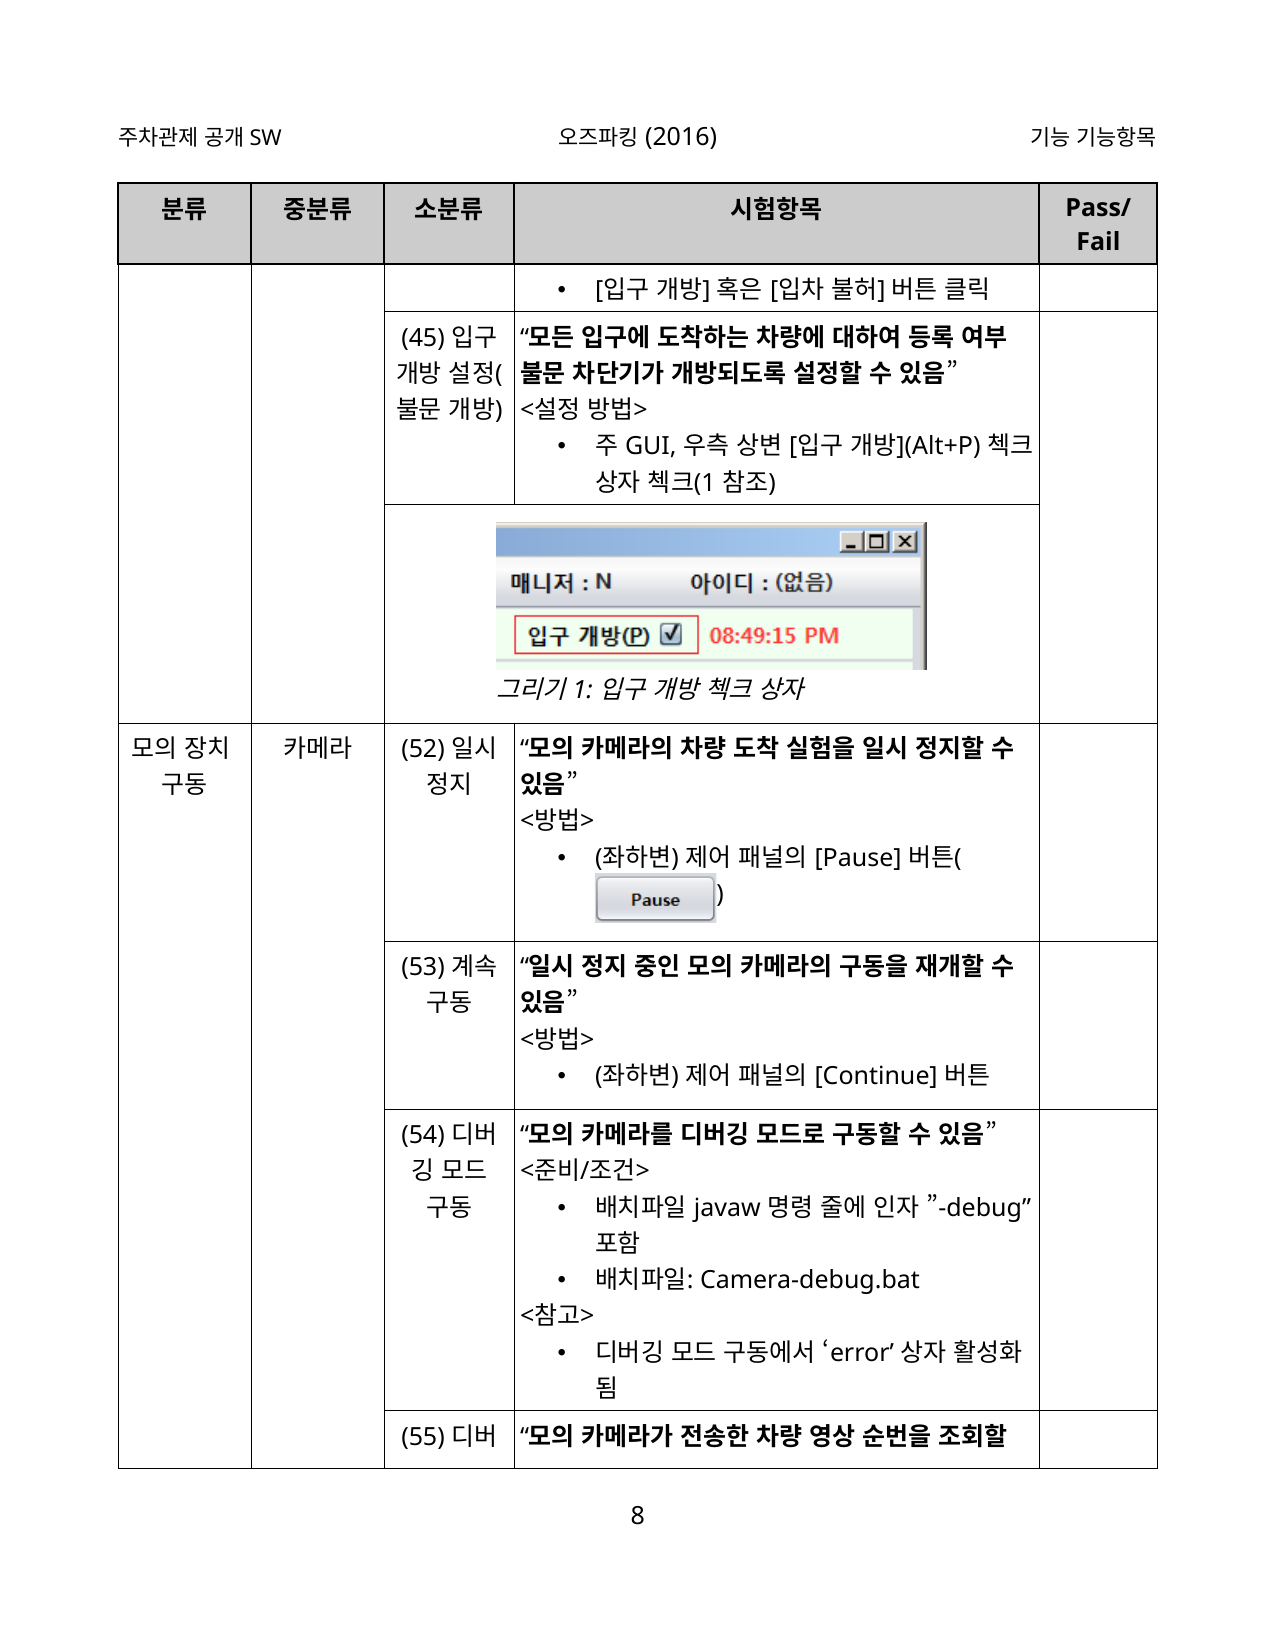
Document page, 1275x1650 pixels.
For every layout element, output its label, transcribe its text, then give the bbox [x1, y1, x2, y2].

picture [496, 522, 927, 670]
table_cell “일시 정지 중인 모의 카메라의 구동을 재개할 수 있음” <방법> (좌하변) 제어 패널의 [Continue] 버튼 [515, 942, 1039, 1109]
table_cell [1040, 724, 1157, 941]
table_cell [119, 265, 251, 722]
table_cell 모의 장치 구동 [119, 724, 251, 1468]
table_cell [1040, 265, 1157, 311]
picture [594, 873, 717, 923]
table_header 소분류 [385, 184, 513, 263]
table_cell (54) 디버깅 모드 구동 [385, 1110, 514, 1410]
table_cell (53) 계속 구동 [385, 942, 514, 1109]
table_cell “모의 카메라가 전송한 차량 영상 순번을 조회할 [515, 1411, 1039, 1468]
table_cell (55) 디버깅 자료 조회 [385, 1411, 514, 1468]
table_cell [385, 265, 514, 311]
table_cell [385, 505, 1039, 722]
table_cell “모의 카메라의 차량 도착 실험을 일시 정지할 수 있음” <방법> (좌하변) 제어 패널의 [Pause] 버튼() [515, 724, 1039, 941]
table_cell [1040, 942, 1157, 1109]
table_cell [1040, 312, 1157, 722]
table_header 분류 [119, 184, 250, 263]
table_cell [1040, 1411, 1157, 1468]
table_header 중분류 [252, 184, 383, 263]
table_cell (45) 입구 개방 설정(불문 개방) [385, 312, 514, 504]
table_cell 카메라 [252, 724, 384, 1468]
table_cell “모의 카메라를 디버깅 모드로 구동할 수 있음” <준비/조건> 배치파일 javaw 명령 줄에 인자 ”-debug” 포함 배치파일: Camera-debug.bat <참고> 디버깅 모드 구동에서 ‘error’ 상자 활성화 됨 [515, 1110, 1039, 1410]
table_cell [1040, 1110, 1157, 1410]
table_header 시험항목 [515, 184, 1038, 263]
table_cell “모든 입구에 도착하는 차량에 대하여 등록 여부 불문 차단기가 개방되도록 설정할 수 있음” <설정 방법> 주 GUI, 우측 상변 [입구 개방](Alt+P) 첵크 상자 첵크(1 참조) [515, 312, 1039, 504]
table_cell [252, 265, 384, 722]
table_cell “주차 불허 차량에 대하여, [입구 개방](일단 정지) 혹은 [입차 불허](회차 조치) 할 수 있음” <처리 시기> ‘임시 불허 차량’ 창이 뜬 상태 <처리 방법> [입구 개방] 혹은 [입차 불허] 버튼 클릭 [515, 265, 1039, 311]
table_cell (52) 일시 정지 [385, 724, 514, 941]
table_header Pass/Fail [1040, 184, 1156, 263]
